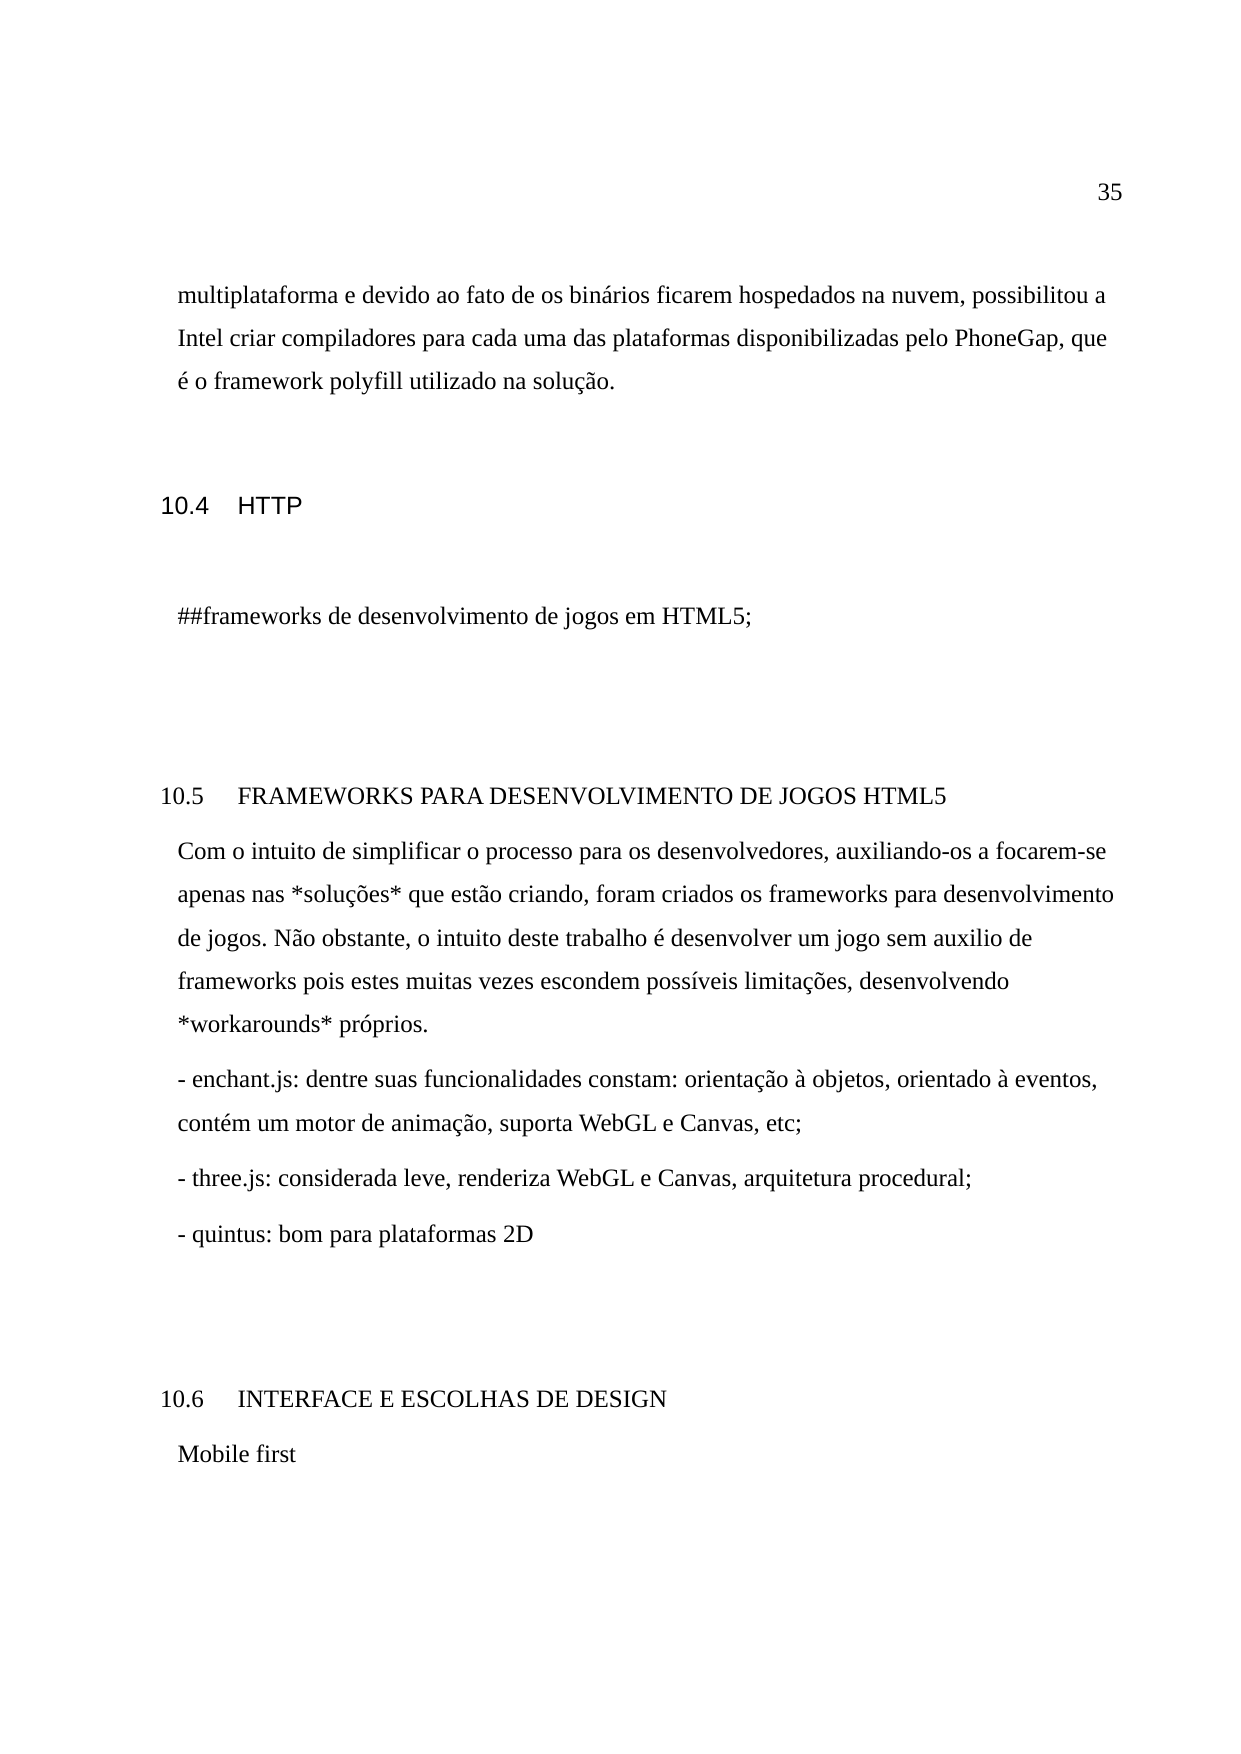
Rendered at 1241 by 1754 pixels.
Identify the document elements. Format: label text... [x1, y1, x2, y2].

text - three.js: considerada leve, renderiza WebGL e Canvas, arquitetura procedural; [177, 1163, 1122, 1192]
text - quintus: bom para plataformas 2D [177, 1219, 1122, 1248]
text Com o intuito de simplificar o processo para os desenvolvedores, auxiliando-os a focarem-se apenas nas *soluções* que estão criando, foram criados os frameworks para desenvolvimento de jogos. Não obstante, o intuito deste trabalho é desenvolver um jogo sem auxilio de frameworks pois estes muitas vezes escondem possíveis limitações, desenvolvendo *workarounds* próprios. [177, 836, 1122, 1038]
subtitle HTTP [153, 491, 1122, 519]
text Mobile first [177, 1439, 1122, 1468]
text ##frameworks de desenvolvimento de jogos em HTML5; [177, 601, 1122, 630]
text multiplataforma e devido ao fato de os binários ficarem hospedados na nuvem, possibilitou a Intel criar compiladores para cada uma das plataformas disponibilizadas pelo PhoneGap, que é o framework polyfill utilizado na solução. [177, 280, 1122, 395]
subtitle FRAMEWORKS PARA DESENVOLVIMENTO DE JOGOS HTML5 [153, 781, 1122, 810]
text - enchant.js: dentre suas funcionalidades constam: orientação à objetos, orientado à eventos, contém um motor de animação, suporta WebGL e Canvas, etc; [177, 1064, 1122, 1136]
subtitle INTERFACE E ESCOLHAS DE DESIGN [153, 1384, 1122, 1413]
